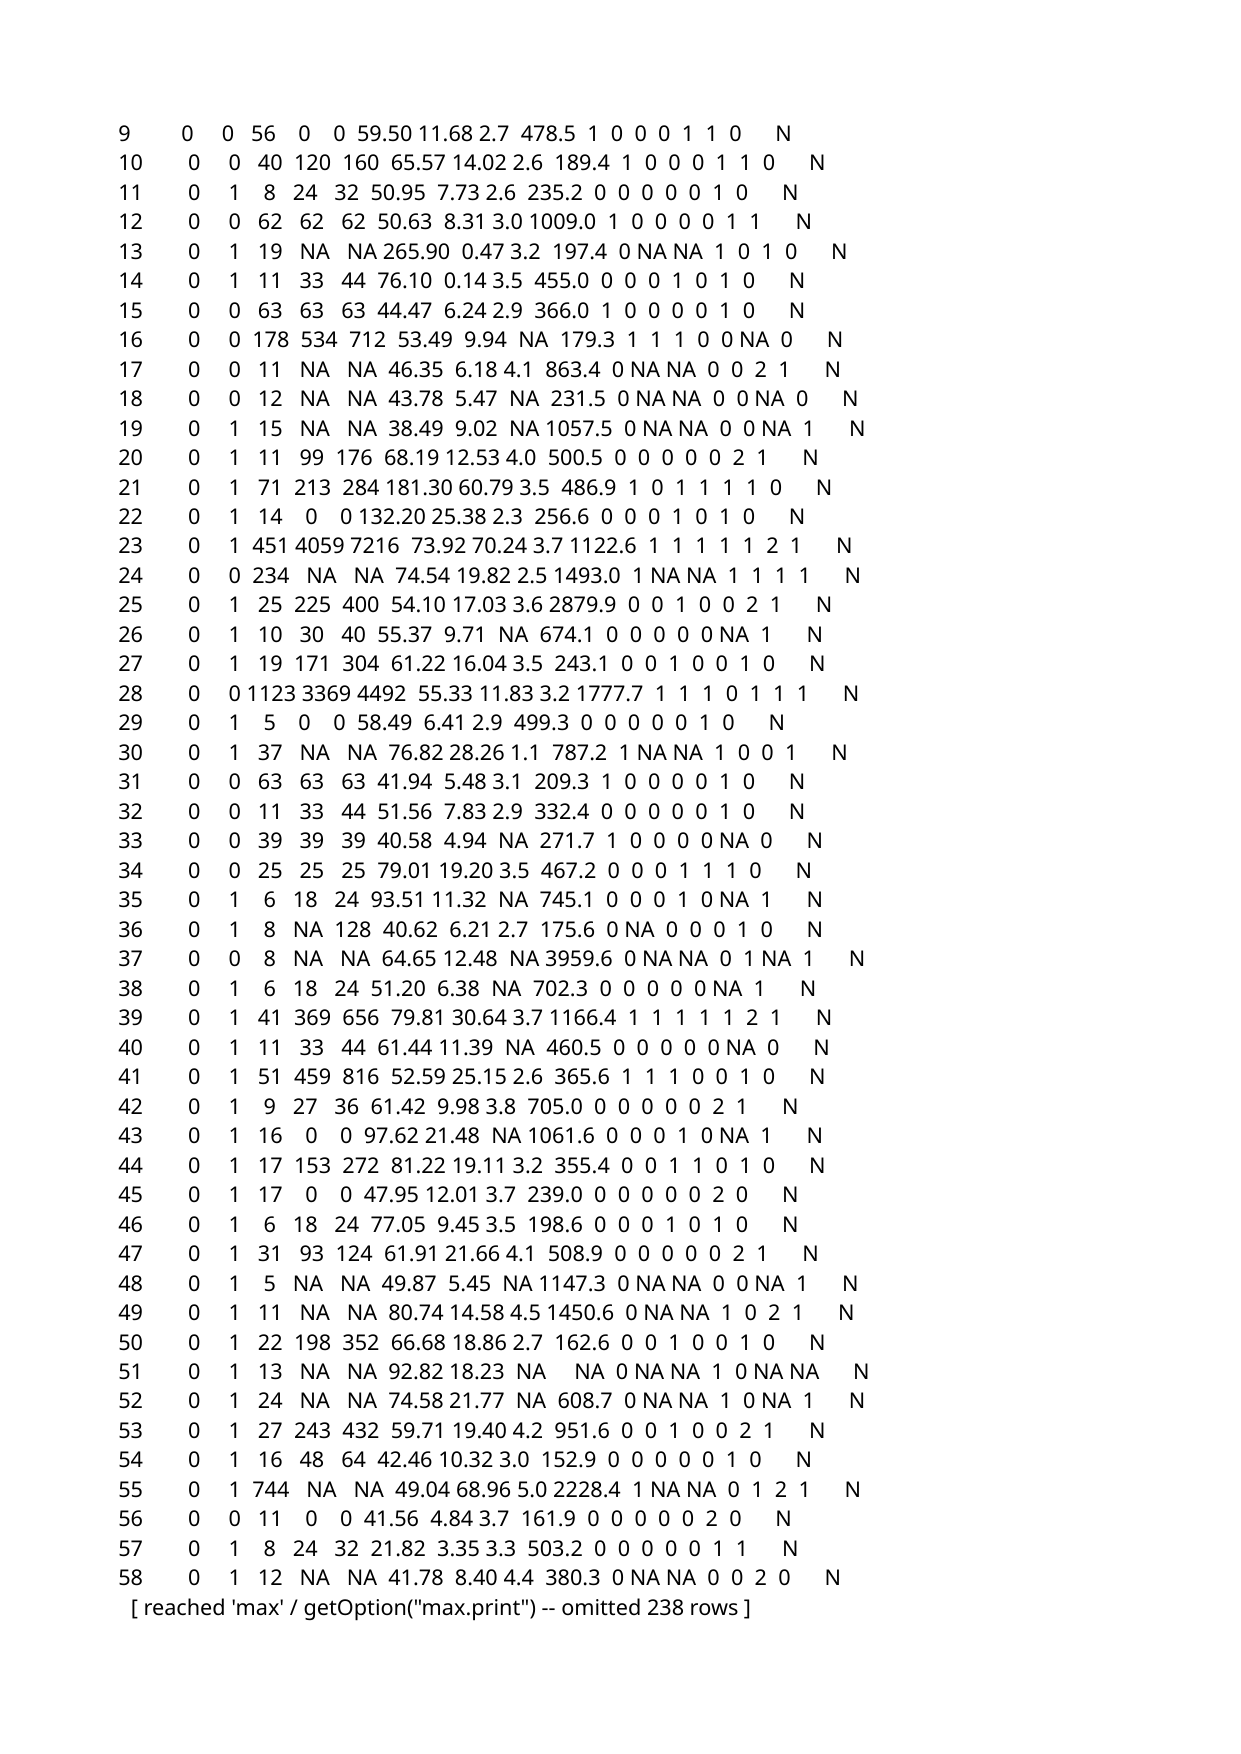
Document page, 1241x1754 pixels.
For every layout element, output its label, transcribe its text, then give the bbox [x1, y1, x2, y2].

text 29 0 1 5 0 0 58.49 6.41 2.9 499.3 0 0 0 0 0 1 0 N [118, 708, 1122, 737]
text 14 0 1 11 33 44 76.10 0.14 3.5 455.0 0 0 0 1 0 1 0 N [118, 266, 1122, 295]
text 30 0 1 37 NA NA 76.82 28.26 1.1 787.2 1 NA NA 1 0 0 1 N [118, 737, 1122, 767]
text 53 0 1 27 243 432 59.71 19.40 4.2 951.6 0 0 1 0 0 2 1 N [118, 1415, 1122, 1445]
text 26 0 1 10 30 40 55.37 9.71 NA 674.1 0 0 0 0 0 NA 1 N [118, 619, 1122, 649]
text 37 0 0 8 NA NA 64.65 12.48 NA 3959.6 0 NA NA 0 1 NA 1 N [118, 943, 1122, 973]
text 31 0 0 63 63 63 41.94 5.48 3.1 209.3 1 0 0 0 0 1 0 N [118, 767, 1122, 796]
text 25 0 1 25 225 400 54.10 17.03 3.6 2879.9 0 0 1 0 0 2 1 N [118, 590, 1122, 619]
text 57 0 1 8 24 32 21.82 3.35 3.3 503.2 0 0 0 0 0 1 1 N [118, 1533, 1122, 1563]
text 49 0 1 11 NA NA 80.74 14.58 4.5 1450.6 0 NA NA 1 0 2 1 N [118, 1297, 1122, 1327]
text 13 0 1 19 NA NA 265.90 0.47 3.2 197.4 0 NA NA 1 0 1 0 N [118, 236, 1122, 266]
text 48 0 1 5 NA NA 49.87 5.45 NA 1147.3 0 NA NA 0 0 NA 1 N [118, 1268, 1122, 1297]
text 19 0 1 15 NA NA 38.49 9.02 NA 1057.5 0 NA NA 0 0 NA 1 N [118, 413, 1122, 442]
text 11 0 1 8 24 32 50.95 7.73 2.6 235.2 0 0 0 0 0 1 0 N [118, 177, 1122, 207]
text 20 0 1 11 99 176 68.19 12.53 4.0 500.5 0 0 0 0 0 2 1 N [118, 442, 1122, 472]
text 46 0 1 6 18 24 77.05 9.45 3.5 198.6 0 0 0 1 0 1 0 N [118, 1209, 1122, 1238]
text 34 0 0 25 25 25 79.01 19.20 3.5 467.2 0 0 0 1 1 1 0 N [118, 855, 1122, 884]
text 44 0 1 17 153 272 81.22 19.11 3.2 355.4 0 0 1 1 0 1 0 N [118, 1150, 1122, 1179]
text 24 0 0 234 NA NA 74.54 19.82 2.5 1493.0 1 NA NA 1 1 1 1 N [118, 560, 1122, 590]
text 12 0 0 62 62 62 50.63 8.31 3.0 1009.0 1 0 0 0 0 1 1 N [118, 207, 1122, 236]
text 32 0 0 11 33 44 51.56 7.83 2.9 332.4 0 0 0 0 0 1 0 N [118, 796, 1122, 826]
text 38 0 1 6 18 24 51.20 6.38 NA 702.3 0 0 0 0 0 NA 1 N [118, 973, 1122, 1002]
text 41 0 1 51 459 816 52.59 25.15 2.6 365.6 1 1 1 0 0 1 0 N [118, 1061, 1122, 1091]
text 9 0 0 56 0 0 59.50 11.68 2.7 478.5 1 0 0 0 1 1 0 N [118, 118, 1122, 148]
text 15 0 0 63 63 63 44.47 6.24 2.9 366.0 1 0 0 0 0 1 0 N [118, 295, 1122, 324]
text 22 0 1 14 0 0 132.20 25.38 2.3 256.6 0 0 0 1 0 1 0 N [118, 501, 1122, 531]
text 54 0 1 16 48 64 42.46 10.32 3.0 152.9 0 0 0 0 0 1 0 N [118, 1445, 1122, 1474]
text 27 0 1 19 171 304 61.22 16.04 3.5 243.1 0 0 1 0 0 1 0 N [118, 649, 1122, 678]
text 56 0 0 11 0 0 41.56 4.84 3.7 161.9 0 0 0 0 0 2 0 N [118, 1504, 1122, 1533]
text 40 0 1 11 33 44 61.44 11.39 NA 460.5 0 0 0 0 0 NA 0 N [118, 1032, 1122, 1061]
text 10 0 0 40 120 160 65.57 14.02 2.6 189.4 1 0 0 0 1 1 0 N [118, 148, 1122, 177]
text 42 0 1 9 27 36 61.42 9.98 3.8 705.0 0 0 0 0 0 2 1 N [118, 1091, 1122, 1120]
text 33 0 0 39 39 39 40.58 4.94 NA 271.7 1 0 0 0 0 NA 0 N [118, 826, 1122, 855]
text 52 0 1 24 NA NA 74.58 21.77 NA 608.7 0 NA NA 1 0 NA 1 N [118, 1386, 1122, 1415]
text 43 0 1 16 0 0 97.62 21.48 NA 1061.6 0 0 0 1 0 NA 1 N [118, 1120, 1122, 1150]
text 23 0 1 451 4059 7216 73.92 70.24 3.7 1122.6 1 1 1 1 1 2 1 N [118, 531, 1122, 560]
text 55 0 1 744 NA NA 49.04 68.96 5.0 2228.4 1 NA NA 0 1 2 1 N [118, 1474, 1122, 1504]
text 39 0 1 41 369 656 79.81 30.64 3.7 1166.4 1 1 1 1 1 2 1 N [118, 1002, 1122, 1032]
text 28 0 0 1123 3369 4492 55.33 11.83 3.2 1777.7 1 1 1 0 1 1 1 N [118, 678, 1122, 708]
text [ reached 'max' / getOption("max.print") -- omitted 238 rows ] [118, 1592, 1122, 1622]
text 45 0 1 17 0 0 47.95 12.01 3.7 239.0 0 0 0 0 0 2 0 N [118, 1179, 1122, 1209]
text 51 0 1 13 NA NA 92.82 18.23 NA NA 0 NA NA 1 0 NA NA N [118, 1356, 1122, 1386]
text 35 0 1 6 18 24 93.51 11.32 NA 745.1 0 0 0 1 0 NA 1 N [118, 884, 1122, 914]
text 50 0 1 22 198 352 66.68 18.86 2.7 162.6 0 0 1 0 0 1 0 N [118, 1327, 1122, 1356]
text 47 0 1 31 93 124 61.91 21.66 4.1 508.9 0 0 0 0 0 2 1 N [118, 1238, 1122, 1268]
text 58 0 1 12 NA NA 41.78 8.40 4.4 380.3 0 NA NA 0 0 2 0 N [118, 1563, 1122, 1592]
text 17 0 0 11 NA NA 46.35 6.18 4.1 863.4 0 NA NA 0 0 2 1 N [118, 354, 1122, 383]
text 16 0 0 178 534 712 53.49 9.94 NA 179.3 1 1 1 0 0 NA 0 N [118, 324, 1122, 354]
text 36 0 1 8 NA 128 40.62 6.21 2.7 175.6 0 NA 0 0 0 1 0 N [118, 914, 1122, 943]
text 21 0 1 71 213 284 181.30 60.79 3.5 486.9 1 0 1 1 1 1 0 N [118, 472, 1122, 501]
text 18 0 0 12 NA NA 43.78 5.47 NA 231.5 0 NA NA 0 0 NA 0 N [118, 383, 1122, 413]
